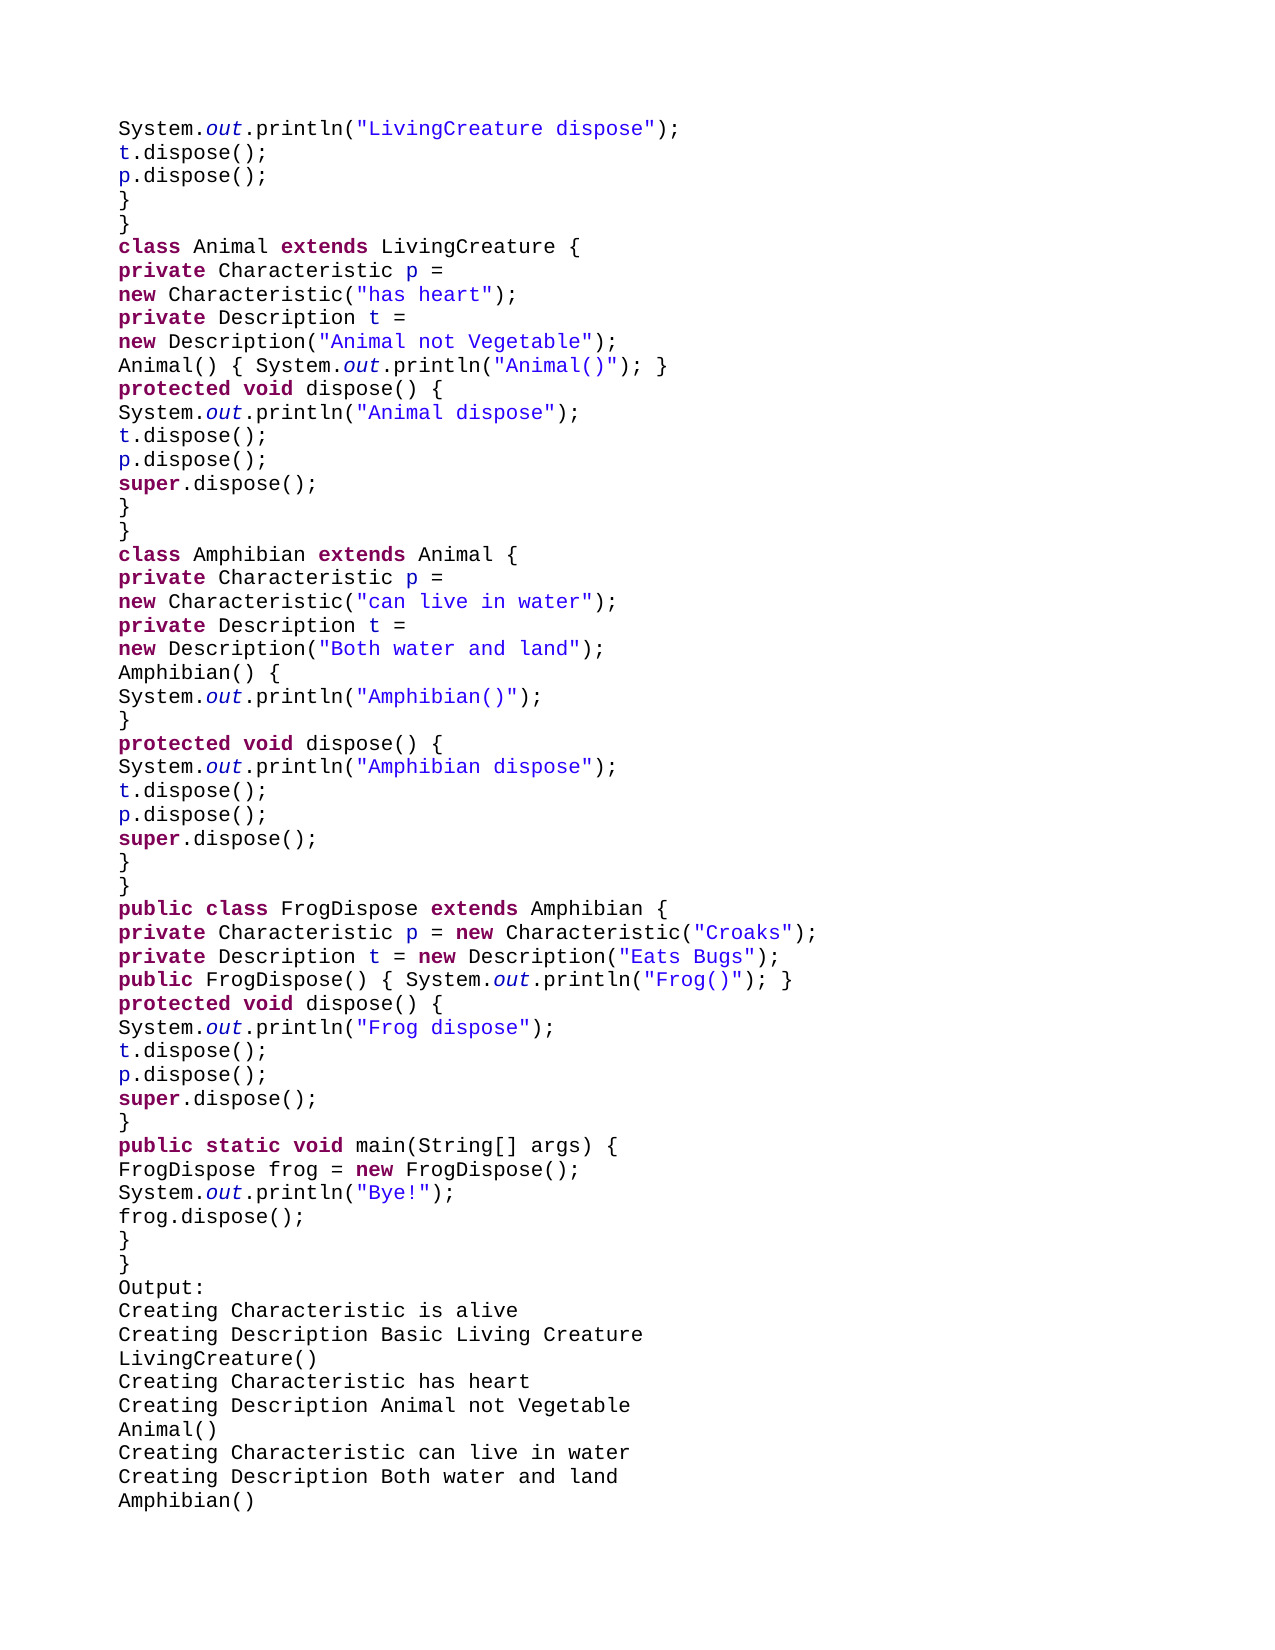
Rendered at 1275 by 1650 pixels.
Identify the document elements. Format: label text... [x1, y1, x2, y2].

text Creating Description Basic Living Creature [118, 1324, 1157, 1348]
text } [118, 851, 1157, 875]
text t.dispose(); [118, 780, 1157, 804]
text System.out.println("LivingCreature dispose"); [118, 118, 1157, 142]
text new Characteristic("can live in water"); [118, 591, 1157, 615]
text System.out.println("Frog dispose"); [118, 1017, 1157, 1040]
text private Description t = new Description("Eats Bugs"); [118, 946, 1157, 969]
text protected void dispose() { [118, 733, 1157, 757]
text t.dispose(); [118, 426, 1157, 449]
text Animal() { System.out.println("Animal()"); } [118, 354, 1157, 378]
text System.out.println("Animal dispose"); [118, 402, 1157, 426]
text class Animal extends LivingCreature { [118, 236, 1157, 260]
text p.dispose(); [118, 804, 1157, 827]
text t.dispose(); [118, 1040, 1157, 1064]
text Creating Description Animal not Vegetable [118, 1395, 1157, 1419]
text new Characteristic("has heart"); [118, 284, 1157, 307]
text private Description t = [118, 615, 1157, 638]
text } [118, 1229, 1157, 1253]
text System.out.println("Amphibian dispose"); [118, 757, 1157, 780]
text FrogDispose frog = new FrogDispose(); [118, 1158, 1157, 1182]
text Amphibian() { [118, 662, 1157, 686]
text public static void main(String[] args) { [118, 1135, 1157, 1158]
text frog.dispose(); [118, 1206, 1157, 1229]
text Output: [118, 1277, 1157, 1300]
text } [118, 709, 1157, 733]
text public class FrogDispose extends Amphibian { [118, 898, 1157, 922]
text class Amphibian extends Animal { [118, 544, 1157, 567]
text Creating Characteristic is alive [118, 1300, 1157, 1324]
text super.dispose(); [118, 1088, 1157, 1111]
text private Characteristic p = new Characteristic("Croaks"); [118, 922, 1157, 946]
text super.dispose(); [118, 473, 1157, 496]
text } [118, 520, 1157, 544]
text p.dispose(); [118, 449, 1157, 473]
text Creating Description Both water and land [118, 1466, 1157, 1489]
text System.out.println("Bye!"); [118, 1182, 1157, 1206]
text } [118, 1253, 1157, 1277]
text p.dispose(); [118, 165, 1157, 189]
text LivingCreature() [118, 1348, 1157, 1371]
text } [118, 189, 1157, 213]
text super.dispose(); [118, 827, 1157, 851]
text new Description("Animal not Vegetable"); [118, 331, 1157, 354]
text Creating Characteristic has heart [118, 1371, 1157, 1395]
text private Characteristic p = [118, 567, 1157, 591]
text new Description("Both water and land"); [118, 638, 1157, 662]
text private Description t = [118, 307, 1157, 331]
text Creating Characteristic can live in water [118, 1442, 1157, 1466]
text Amphibian() [118, 1489, 1157, 1513]
text } [118, 1111, 1157, 1135]
text t.dispose(); [118, 142, 1157, 165]
text } [118, 213, 1157, 236]
text private Characteristic p = [118, 260, 1157, 284]
text public FrogDispose() { System.out.println("Frog()"); } [118, 969, 1157, 993]
text Animal() [118, 1419, 1157, 1442]
text } [118, 875, 1157, 898]
text } [118, 496, 1157, 520]
text protected void dispose() { [118, 993, 1157, 1017]
text protected void dispose() { [118, 378, 1157, 402]
text p.dispose(); [118, 1064, 1157, 1088]
text System.out.println("Amphibian()"); [118, 686, 1157, 709]
